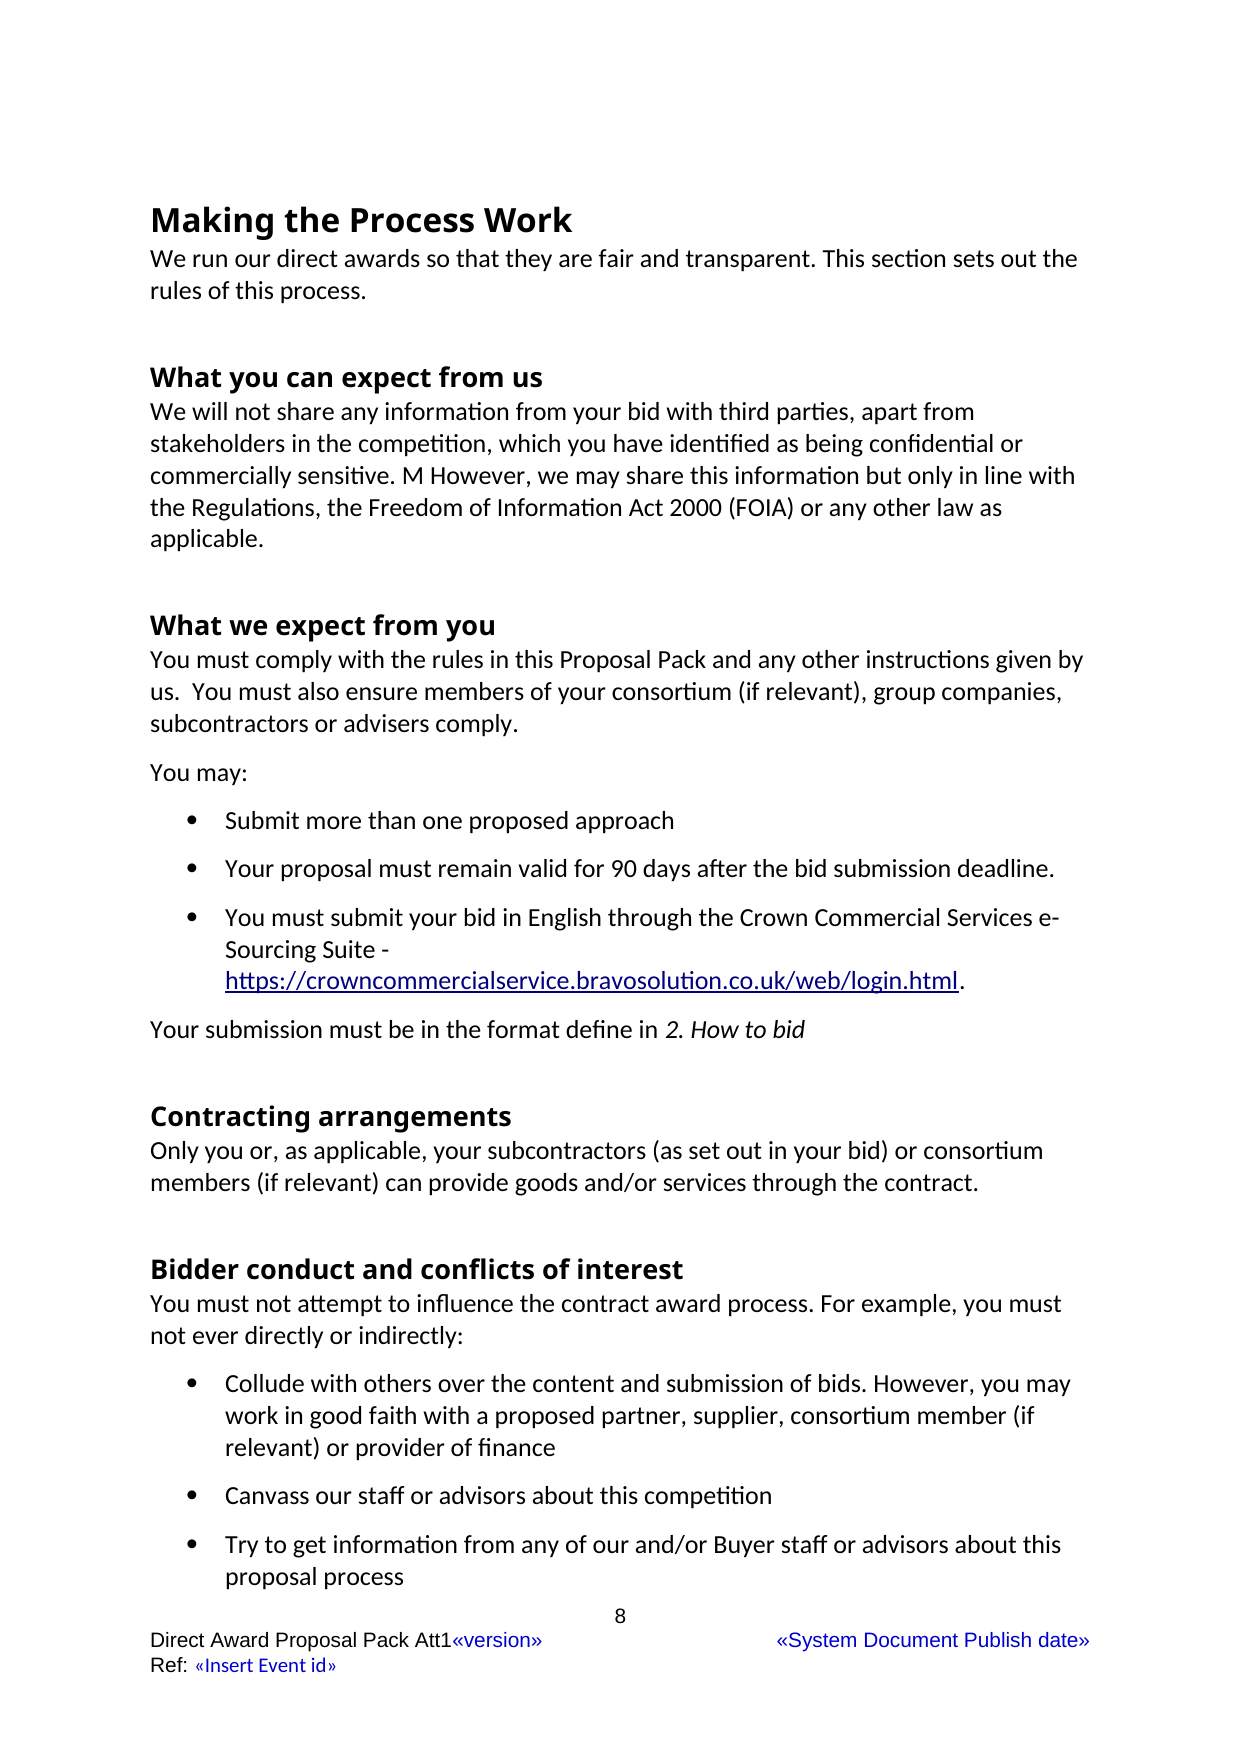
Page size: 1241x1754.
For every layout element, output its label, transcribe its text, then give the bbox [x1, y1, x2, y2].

text We run our direct awards so that they are fair and transparent. This section sets out the rules of this process. [150, 242, 1090, 338]
list You must submit your bid in English through the Crown Commercial Services e-Sourcing Suite - https://crowncommercialservice.bravosolution.co.uk/web/login.html. [187, 901, 1090, 996]
text We will not share any information from your bid with third parties, apart from stakeholders in the competition, which you have identified as being confidential or commercially sensitive. M However, we may share this information but only in line with the Regulations, the Freedom of Information Act 2000 (FOIA) or any other law as applicable. [150, 395, 1090, 586]
subtitle Contracting arrangements [150, 1097, 1090, 1134]
text Only you or, as applicable, your subcontractors (as set out in your bid) or consortium members (if relevant) can provide goods and/or services through the contract. [150, 1134, 1090, 1229]
text You must comply with the rules in this Proposal Pack and any other instructions given by us. You must also ensure members of your consortium (if relevant), group companies, subcontractors or advisers comply. [150, 644, 1090, 739]
list Canvass our staff or advisors about this competition [187, 1479, 1090, 1511]
subtitle Making the Process Work [150, 197, 1090, 242]
list Try to get information from any of our and/or Buyer staff or advisors about this proposal process [187, 1528, 1090, 1591]
list Submit more than one proposed approach [187, 804, 1090, 836]
subtitle What you can expect from us [150, 358, 1090, 395]
subtitle What we expect from you [150, 607, 1090, 644]
list Collude with others over the content and submission of bids. However, you may work in good faith with a proposed partner, supplier, consortium member (if relevant) or provider of finance [187, 1367, 1090, 1463]
text You must not attempt to influence the contract award process. For example, you must not ever directly or indirectly: [150, 1287, 1090, 1351]
list Your proposal must remain valid for 90 days after the bid submission deadline. [187, 852, 1090, 884]
subtitle Bidder conduct and conflicts of interest [150, 1250, 1090, 1287]
text Your submission must be in the format define in 2. How to bid [150, 1013, 1090, 1076]
text You may: [150, 756, 1090, 787]
